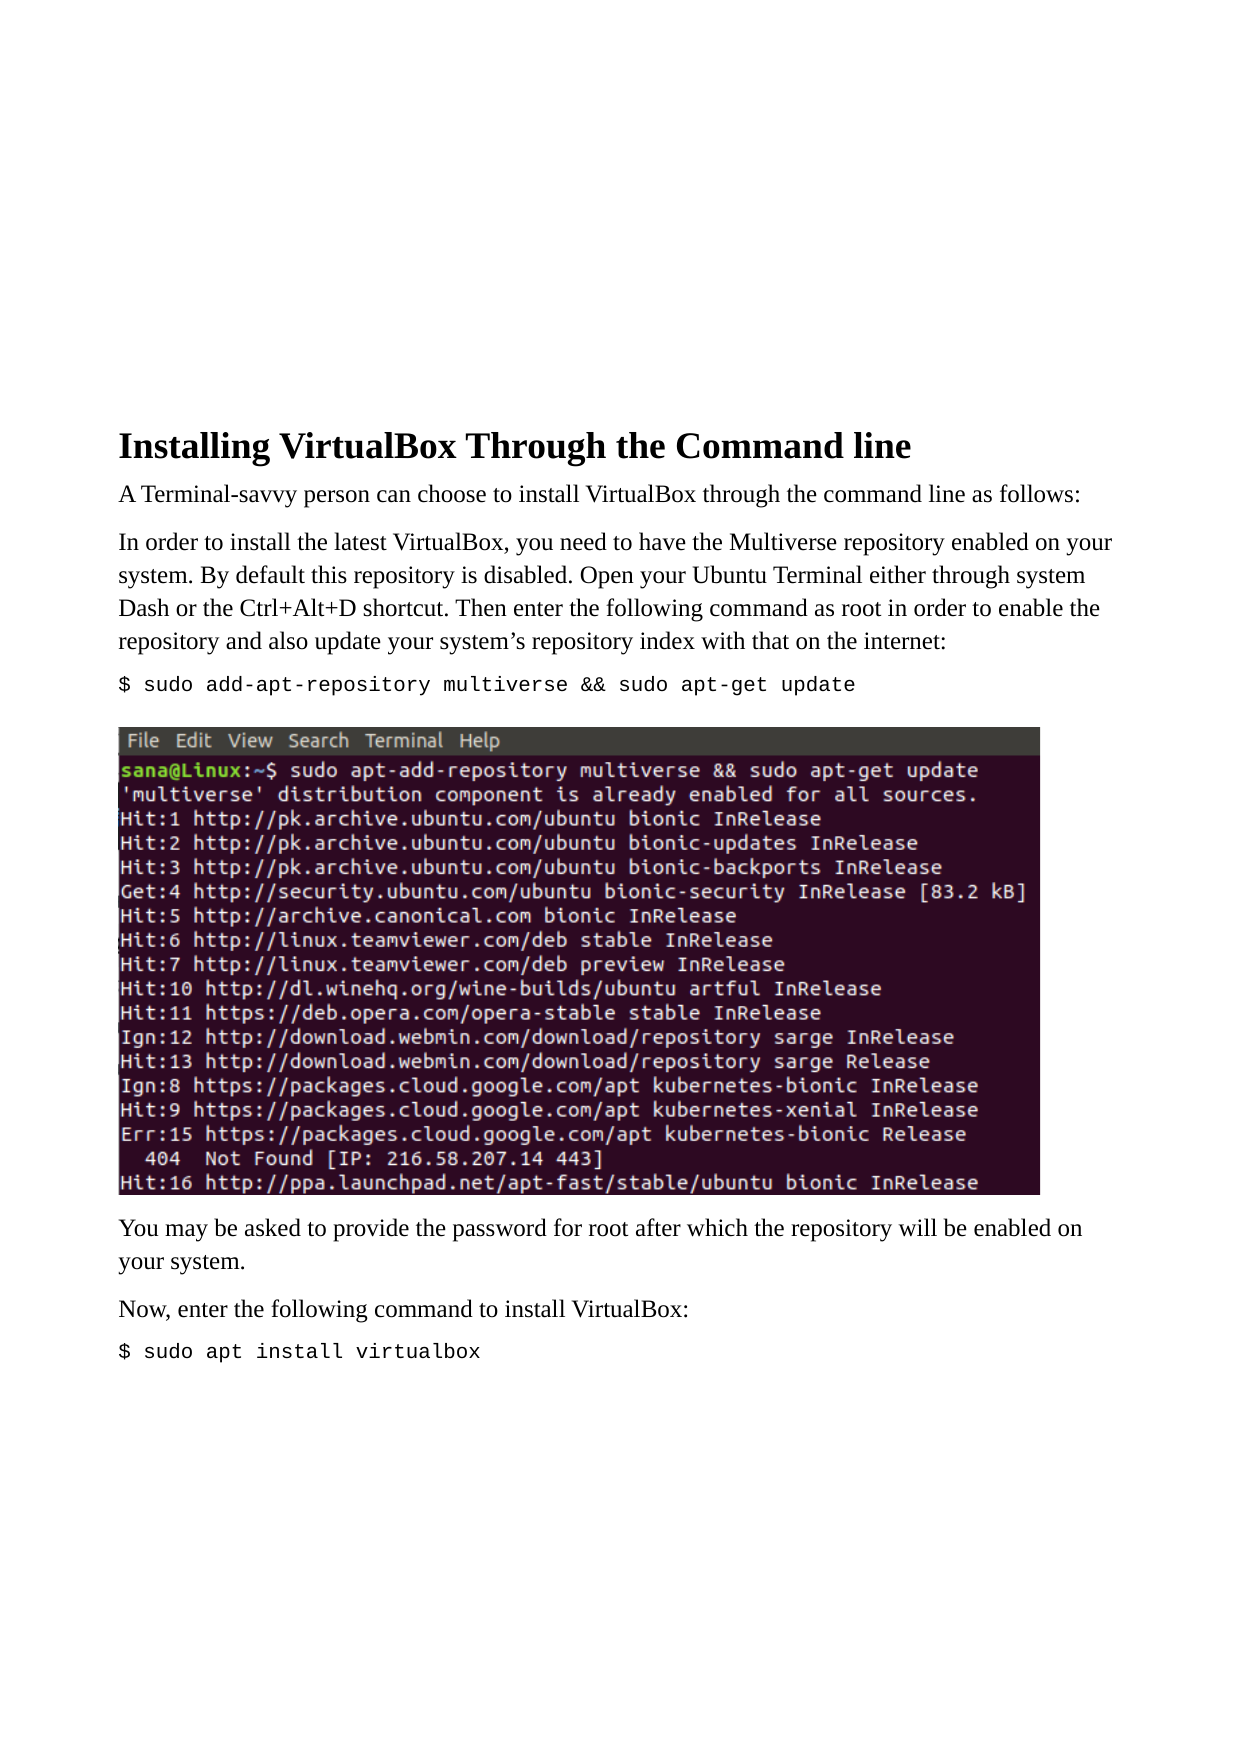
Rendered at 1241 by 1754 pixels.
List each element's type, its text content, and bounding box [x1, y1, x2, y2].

text In order to install the latest VirtualBox, you need to have the Multiverse repository enabled on your system. By default this repository is disabled. Open your Ubuntu Terminal either through system Dash or the Ctrl+Alt+D shortcut. Then enter the following command as root in order to enable the repository and also update your system’s repository index with that on the internet: [118, 527, 1122, 655]
text A Terminal-savvy person can choose to install VirtualBox through the command line as follows: [118, 479, 1122, 508]
text Now, enter the following command to install VirtualBox: [118, 1294, 1122, 1322]
subtitle Installing VirtualBox Through the Command line [118, 424, 1122, 467]
text $ sudo add-apt-repository multiverse && sudo apt-get update [118, 674, 1122, 697]
text You may be asked to provide the password for root after which the repository will be enabled on your system. [118, 1213, 1122, 1275]
text $ sudo apt install virtualbox [118, 1341, 1122, 1365]
picture [118, 727, 1040, 1195]
